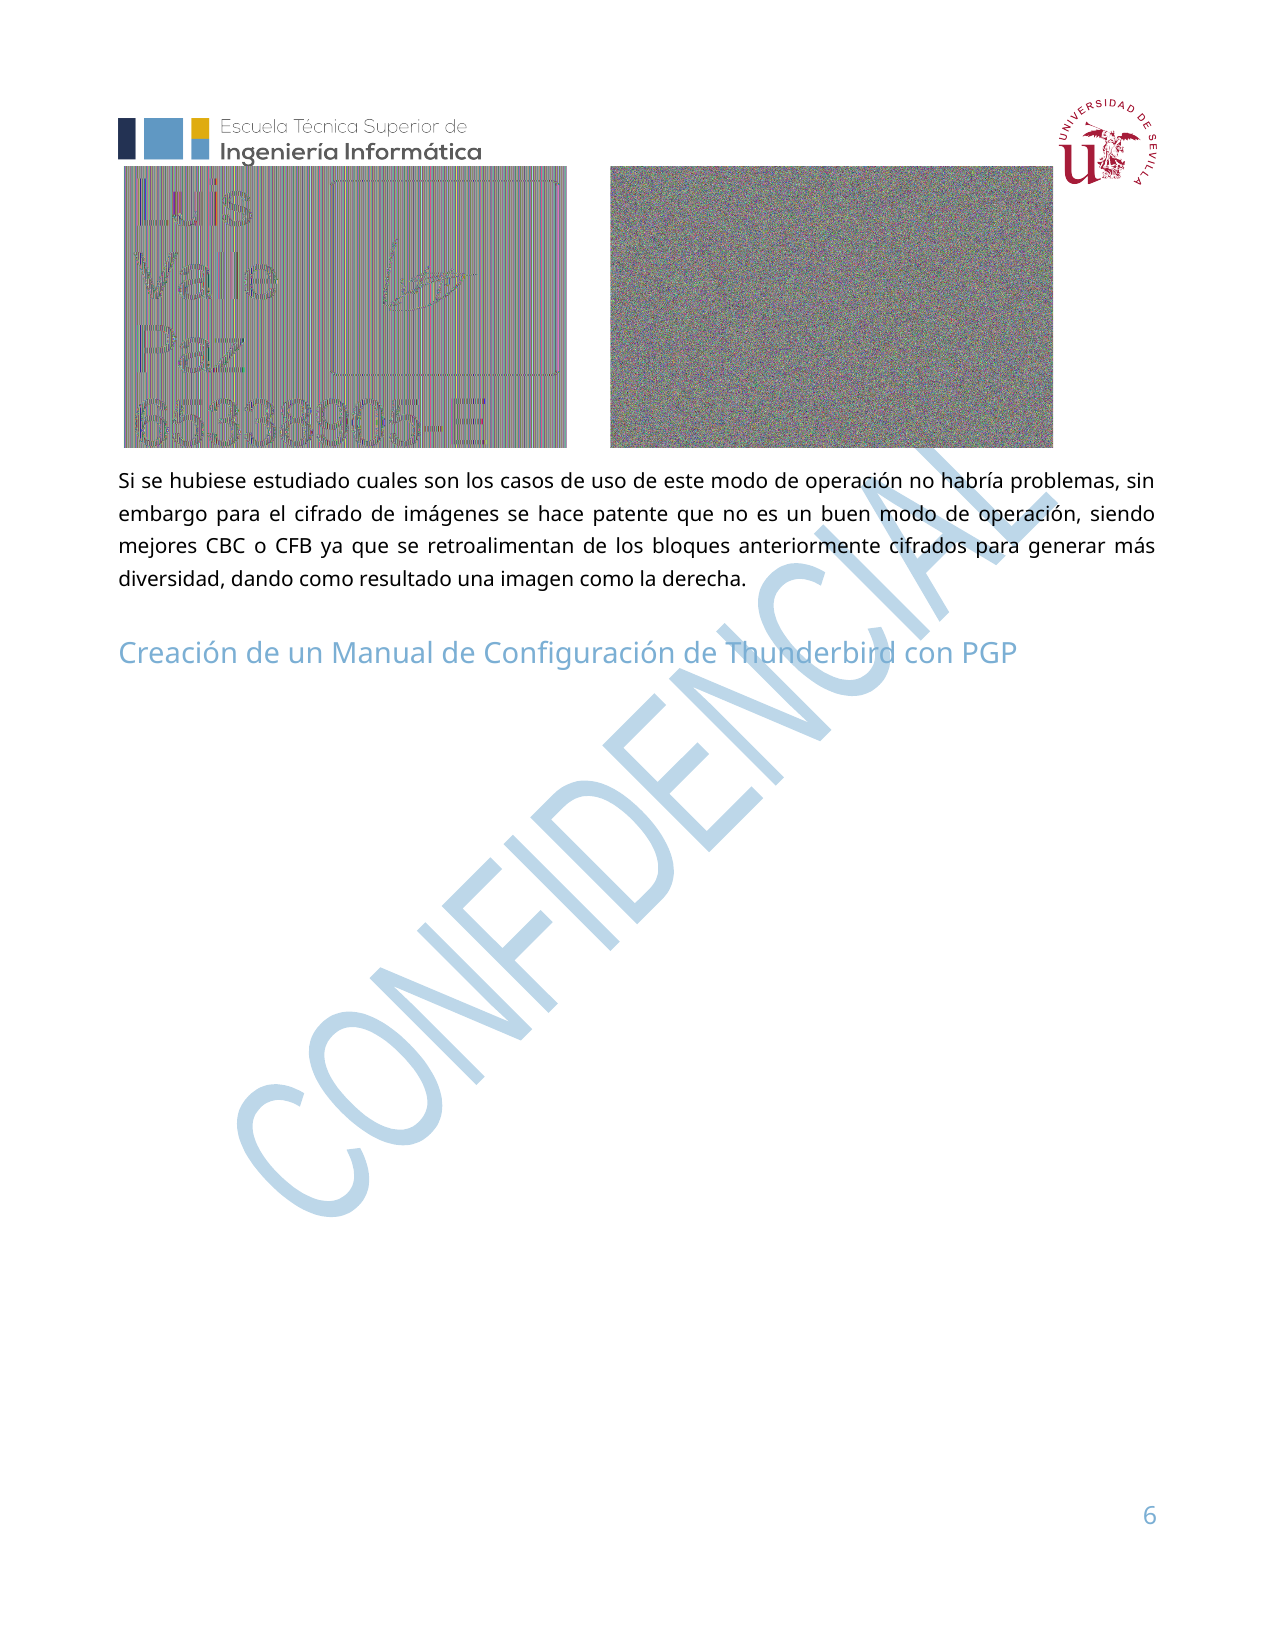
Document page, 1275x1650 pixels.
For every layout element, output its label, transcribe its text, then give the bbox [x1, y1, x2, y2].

subtitle Creación de un Manual de Configuración de Thunderbird con PGP [735, 632, 799, 672]
picture [1058, 99, 1157, 185]
picture [118, 118, 567, 448]
subtitle Creación de un Manual de Configuración de Thunderbird con PGP [784, 632, 875, 672]
subtitle Creación de un Manual de Configuración de Thunderbird con PGP [118, 632, 755, 672]
subtitle Creación de un Manual de Configuración de Thunderbird con PGP [885, 632, 1157, 672]
text Si se hubiese estudiado cuales son los casos de uso de este modo de operación no habría problemas, sin embargo para el cifrado de imágenes se hace patente que no es un buen modo de operación, siendo mejores CBC o CFB ya que se retroalimentan de los bloques anteriormente cifrados para generar más diversidad, dando como resultado una imagen como la derecha. [118, 466, 1157, 592]
picture [610, 166, 1054, 448]
